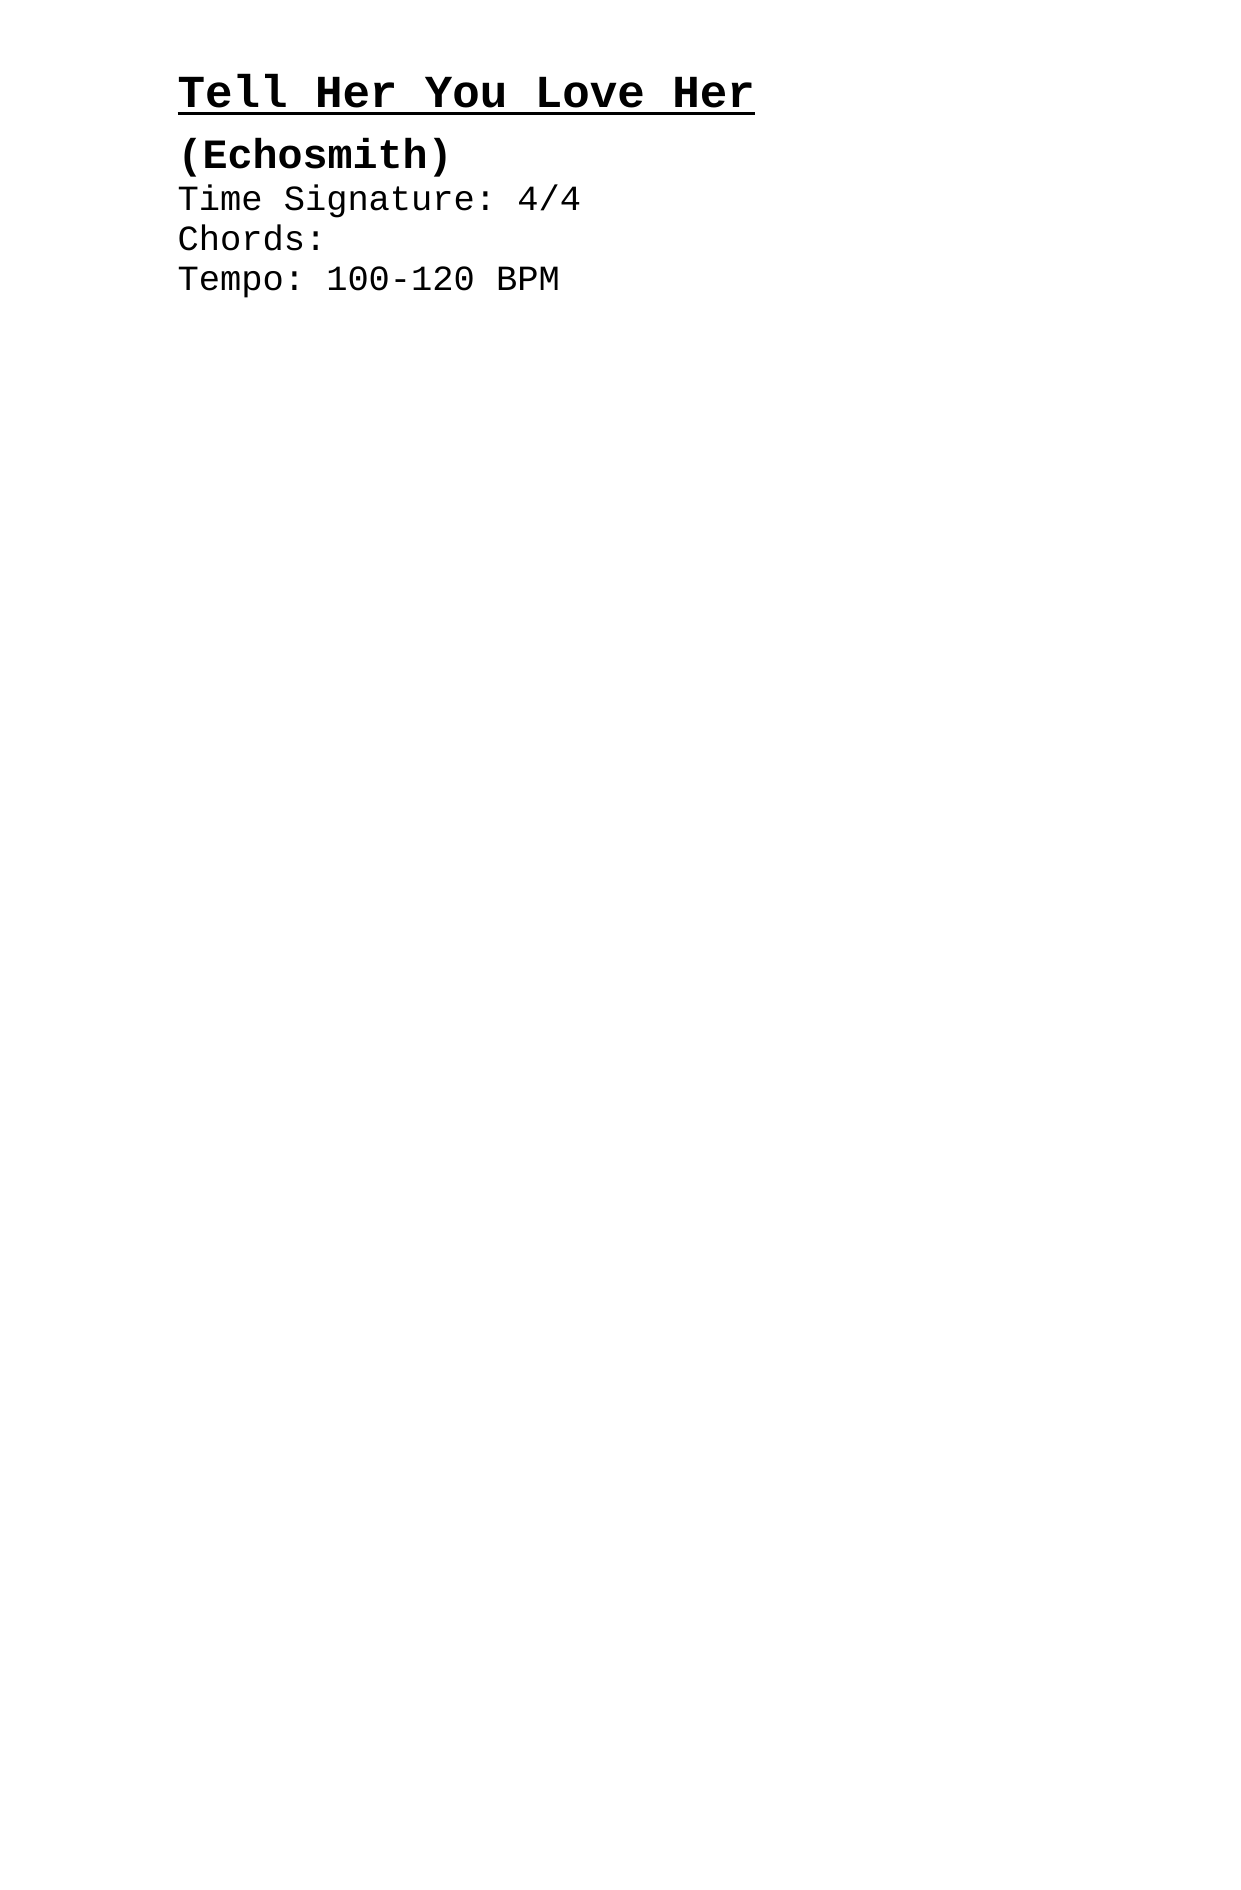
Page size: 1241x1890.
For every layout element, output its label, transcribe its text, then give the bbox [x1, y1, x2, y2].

text Chords: [177, 221, 1196, 261]
text Tempo: 100-120 BPM [177, 261, 1196, 301]
subtitle Tell Her You Love Her [177, 69, 1196, 121]
text Time Signature: 4/4 [177, 181, 1196, 221]
subtitle (Echosmith) [177, 134, 1196, 181]
